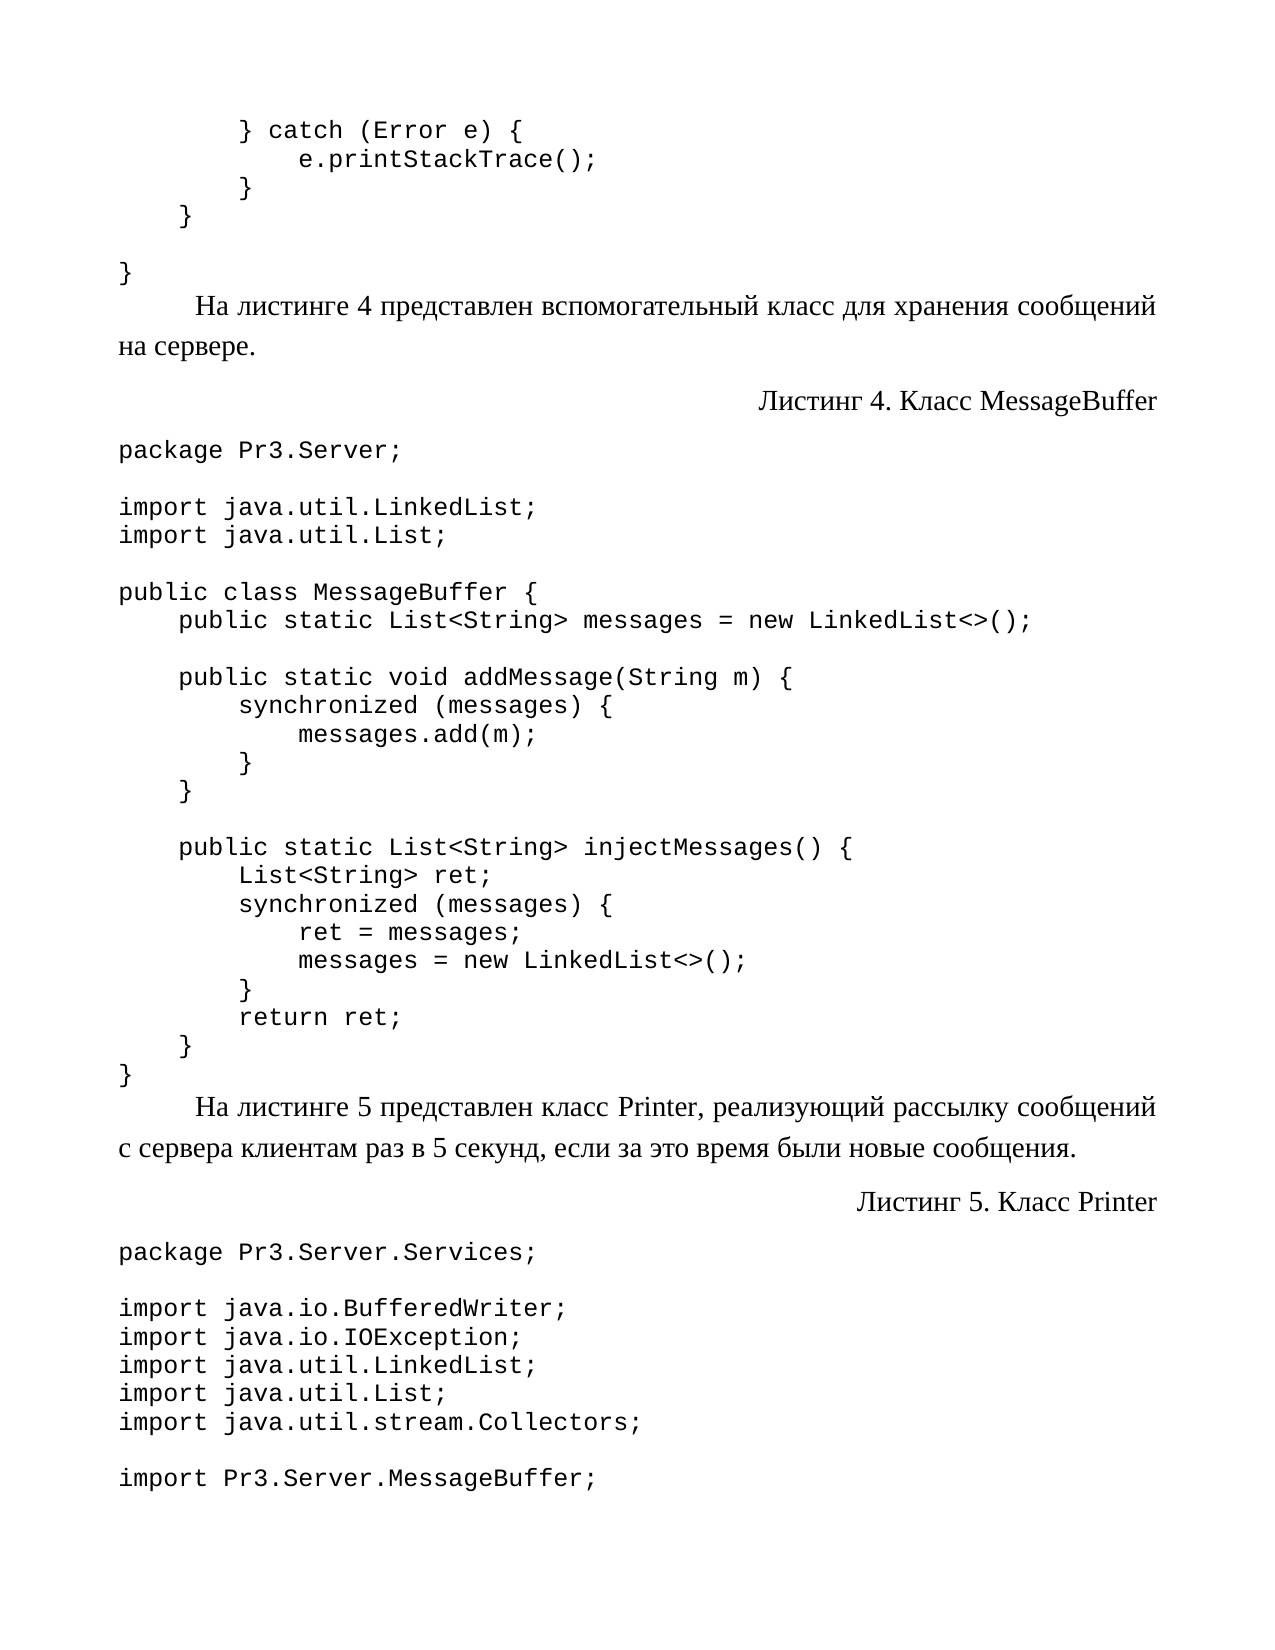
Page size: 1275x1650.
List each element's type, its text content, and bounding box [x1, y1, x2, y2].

text public static void addMessage(String m) { [118, 664, 1157, 693]
text List<String> ret; [118, 863, 1157, 891]
text } [118, 749, 1157, 778]
text } [118, 1033, 1157, 1061]
text import java.util.LinkedList; [118, 494, 1157, 523]
text package Pr3.Server; [118, 438, 1157, 466]
text На листинге 4 представлен вспомогательный класс для хранения сообщений на сервере. [118, 288, 1157, 362]
text public static List<String> injectMessages() { [118, 834, 1157, 863]
text Листинг 5. Класс Printer [118, 1184, 1157, 1218]
text import java.io.IOException; [118, 1324, 1157, 1353]
text public static List<String> messages = new LinkedList<>(); [118, 608, 1157, 636]
text } [118, 1061, 1157, 1089]
text } [118, 976, 1157, 1004]
text } [118, 260, 1157, 288]
text } catch (Error e) { [118, 118, 1157, 146]
text e.printStackTrace(); [118, 146, 1157, 175]
text public class MessageBuffer { [118, 579, 1157, 608]
text import java.io.BufferedWriter; [118, 1296, 1157, 1324]
text } [118, 778, 1157, 806]
text import java.util.List; [118, 523, 1157, 551]
text Листинг 4. Класс MessageBuffer [118, 383, 1157, 417]
text return ret; [118, 1004, 1157, 1033]
text На листинге 5 представлен класс Printer, реализующий рассылку сообщений с сервера клиентам раз в 5 секунд, если за это время были новые сообщения. [118, 1089, 1157, 1163]
text } [118, 203, 1157, 231]
text } [118, 175, 1157, 203]
text synchronized (messages) { [118, 693, 1157, 721]
text import java.util.List; [118, 1381, 1157, 1409]
text import java.util.LinkedList; [118, 1353, 1157, 1381]
text synchronized (messages) { [118, 891, 1157, 919]
text import Pr3.Server.MessageBuffer; [118, 1466, 1157, 1494]
text import java.util.stream.Collectors; [118, 1409, 1157, 1438]
text messages = new LinkedList<>(); [118, 948, 1157, 976]
text messages.add(m); [118, 721, 1157, 749]
text package Pr3.Server.Services; [118, 1239, 1157, 1268]
text ret = messages; [118, 919, 1157, 948]
